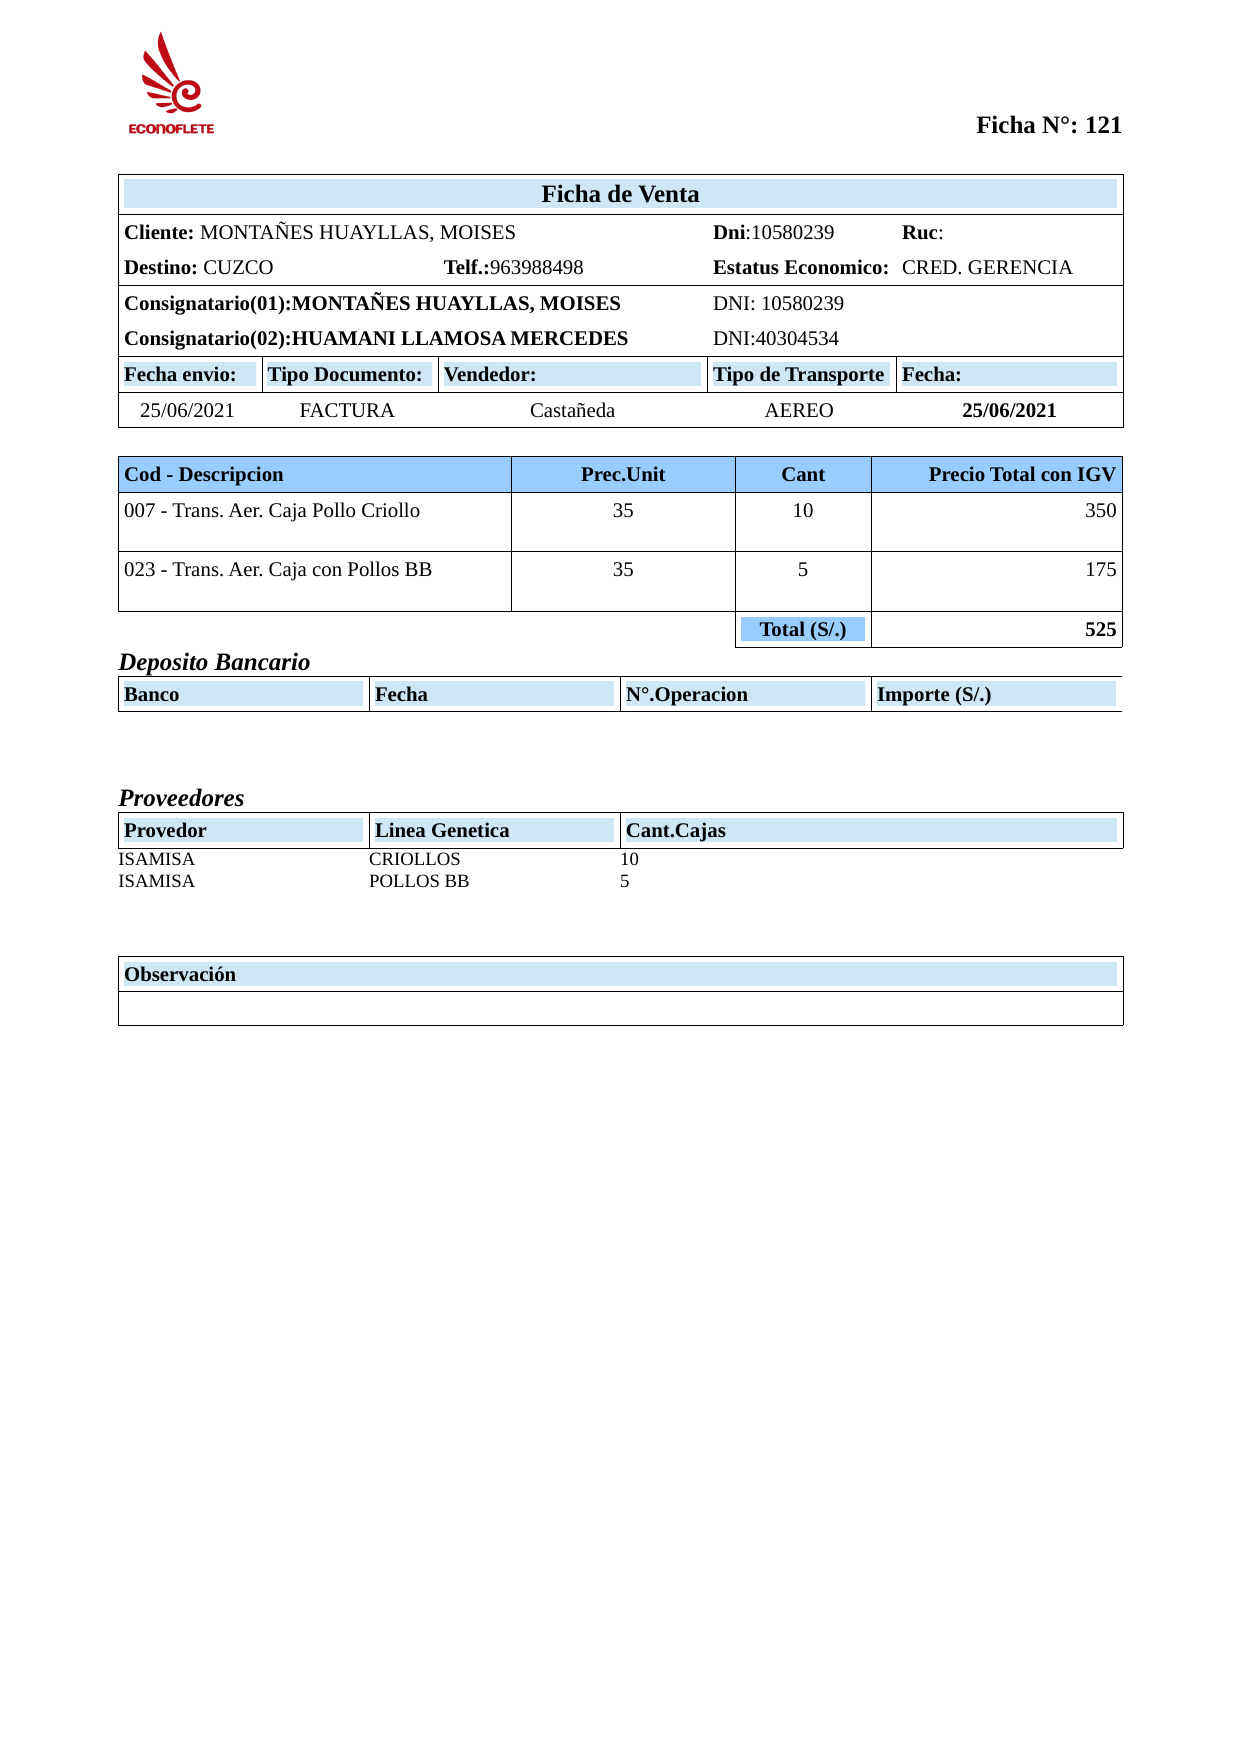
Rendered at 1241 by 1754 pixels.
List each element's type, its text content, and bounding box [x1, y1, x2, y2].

table_cell [118, 760, 369, 783]
table_cell Dni:10580239 [707, 215, 896, 249]
table_cell Consignatario(01):MONTAÑES HUAYLLAS, MOISES [119, 286, 707, 321]
table_cell POLLOS BB [369, 870, 620, 891]
table_cell [620, 712, 871, 735]
table_cell 25/06/2021 [896, 393, 1123, 427]
table_cell [118, 612, 511, 647]
table_cell [620, 913, 1123, 934]
table_header Cant.Cajas [621, 813, 1123, 848]
table_cell DNI: 10580239 [707, 286, 1123, 321]
table_cell Tipo Documento: [263, 357, 438, 392]
table_header Cant [736, 457, 871, 492]
table_cell [369, 712, 620, 735]
table_header Importe (S/.) [872, 677, 1122, 711]
table_header Banco [119, 677, 369, 711]
table_cell [871, 735, 1122, 759]
table_cell 007 - Trans. Aer. Caja Pollo Criollo [119, 493, 511, 551]
table_header Prec.Unit [512, 457, 735, 492]
table_cell [118, 891, 369, 913]
table_cell [369, 913, 620, 934]
table_cell [511, 612, 735, 647]
table_cell FACTURA [262, 393, 438, 427]
table_cell [620, 735, 871, 759]
table_cell Total (S/.) [736, 612, 871, 647]
table_cell Castañeda [438, 393, 707, 427]
table_cell 525 [872, 612, 1122, 647]
table_cell [620, 891, 1123, 913]
table_cell [620, 934, 1123, 956]
table_cell Vendedor: [439, 357, 707, 392]
table_header Linea Genetica [370, 813, 620, 848]
table_cell Ruc: [896, 215, 1123, 249]
table_cell 35 [512, 493, 735, 551]
text Deposito Bancario [118, 647, 1122, 676]
table_header Cod - Descripcion [119, 457, 511, 492]
table_cell [369, 891, 620, 913]
table_cell [118, 712, 369, 735]
table_cell ISAMISA [118, 870, 369, 891]
table_cell ISAMISA [118, 849, 369, 869]
table_cell [118, 735, 369, 759]
table_cell 25/06/2021 [119, 393, 262, 427]
table_cell 023 - Trans. Aer. Caja con Pollos BB [119, 552, 511, 611]
table_cell 5 [736, 552, 871, 611]
table_cell Tipo de Transporte [708, 357, 896, 392]
table_cell 175 [872, 552, 1122, 611]
table_cell Consignatario(02):HUAMANI LLAMOSA MERCEDES [119, 321, 707, 356]
table_cell [369, 934, 620, 956]
table_header Fecha [370, 677, 620, 711]
table_cell DNI:40304534 [707, 321, 1123, 356]
table_cell AEREO [707, 393, 896, 427]
table_cell 10 [620, 849, 1123, 869]
table_cell Destino: CUZCO [119, 249, 438, 285]
table_cell [118, 934, 369, 956]
table_header Observación [119, 957, 1123, 991]
table_cell 35 [512, 552, 735, 611]
table_cell [620, 760, 871, 783]
table_cell [871, 760, 1122, 783]
table_header Precio Total con IGV [872, 457, 1122, 492]
table_cell Estatus Economico: [707, 249, 896, 285]
table_cell Telf.:963988498 [438, 249, 707, 285]
table_cell 10 [736, 493, 871, 551]
table_cell [118, 913, 369, 934]
table_cell [369, 760, 620, 783]
table_header Provedor [119, 813, 369, 848]
table_header Ficha de Venta [119, 175, 1123, 214]
table_header N°.Operacion [621, 677, 871, 711]
table_cell CRIOLLOS [369, 849, 620, 869]
table_cell 350 [872, 493, 1122, 551]
table_cell Fecha: [897, 357, 1123, 392]
table_cell [369, 735, 620, 759]
table_cell [119, 992, 1123, 1024]
table_cell Cliente: MONTAÑES HUAYLLAS, MOISES [119, 215, 707, 249]
picture [118, 31, 225, 134]
table_cell CRED. GERENCIA [896, 249, 1123, 285]
table_cell [871, 712, 1122, 735]
table_cell Fecha envio: [119, 357, 262, 392]
text Proveedores [118, 783, 1122, 812]
table_cell 5 [620, 870, 1123, 891]
